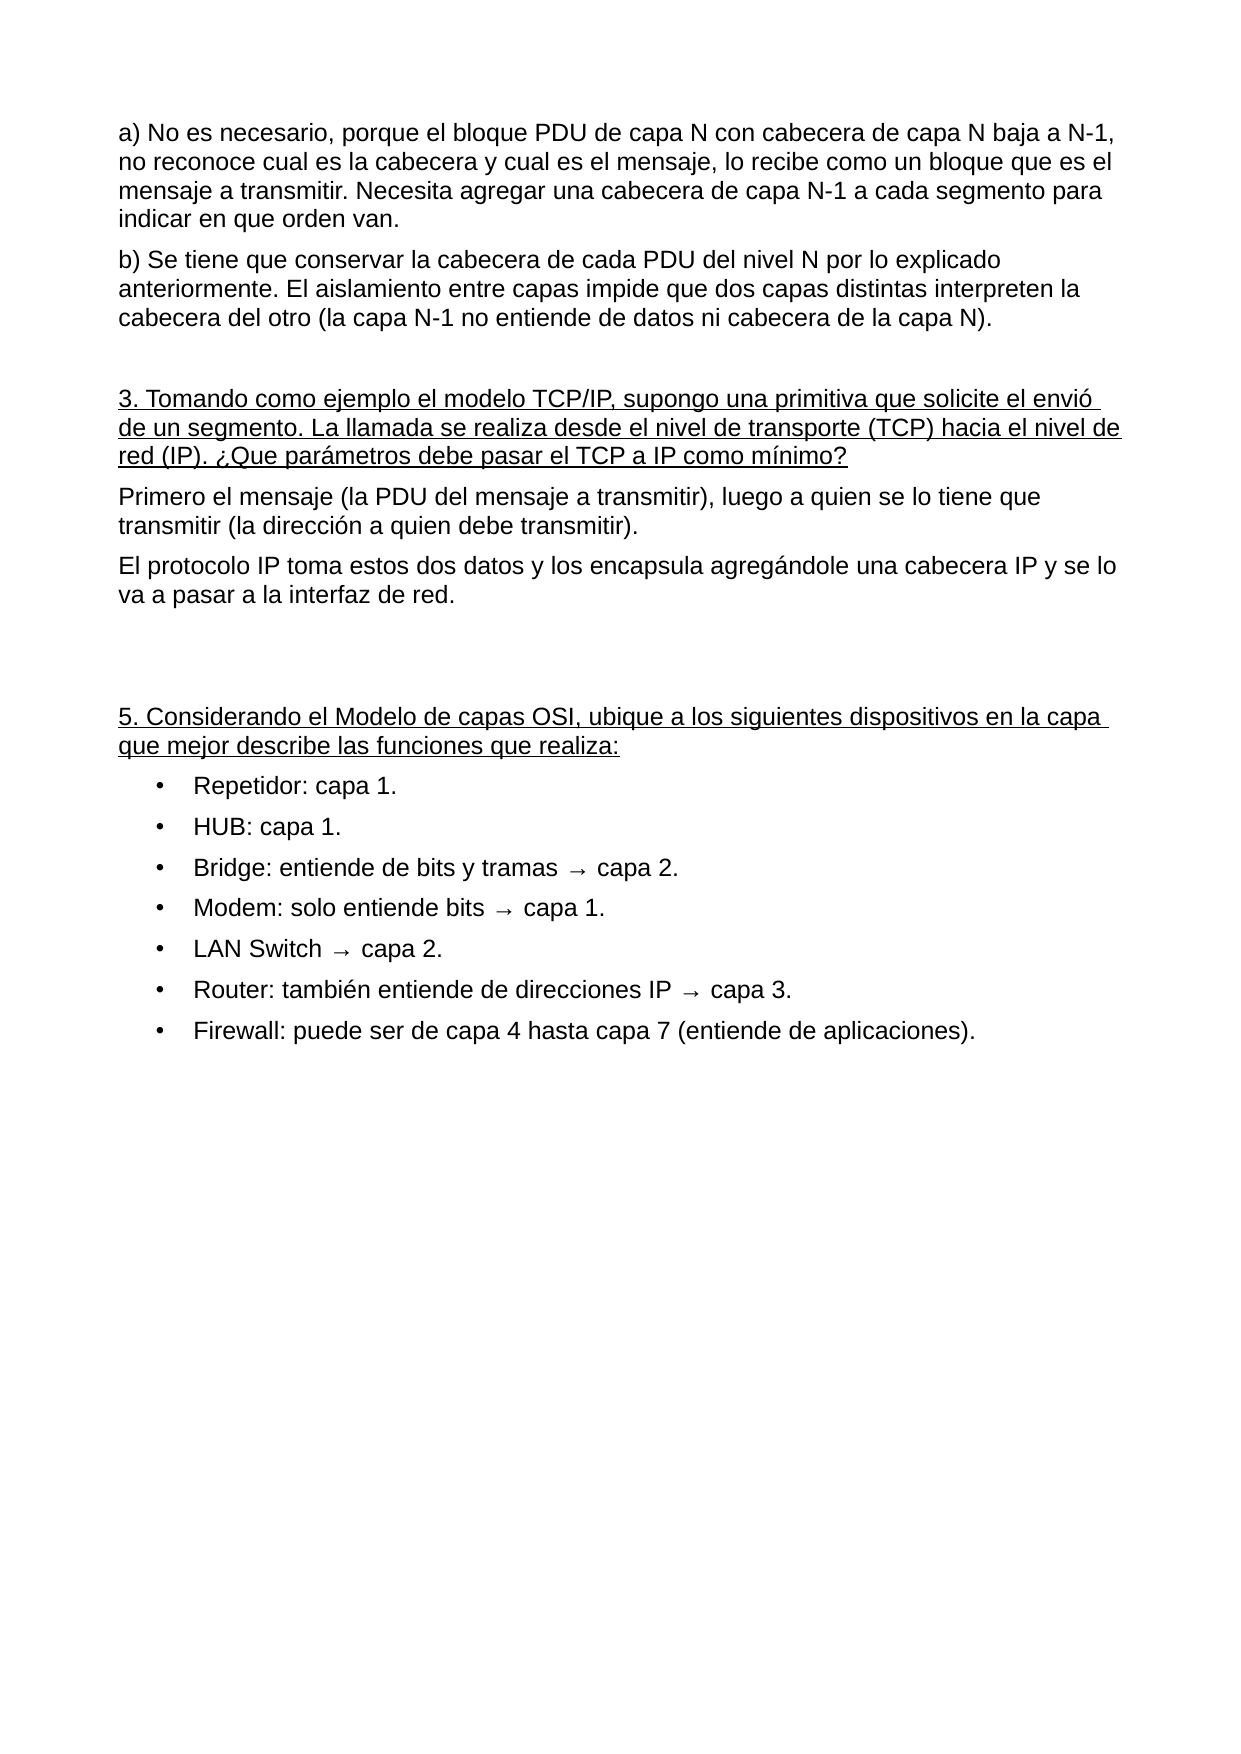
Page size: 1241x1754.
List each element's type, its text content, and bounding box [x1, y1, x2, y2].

list Bridge: entiende de bits y tramas → capa 2. [156, 853, 1122, 882]
text El protocolo IP toma estos dos datos y los encapsula agregándole una cabecera IP y se lo va a pasar a la interfaz de red. [118, 551, 1122, 609]
text 5. Considerando el Modelo de capas OSI, ubique a los siguientes dispositivos en la capa que mejor describe las funciones que realiza: [118, 702, 1122, 759]
list Repetidor: capa 1. [156, 771, 1122, 800]
text b) Se tiene que conservar la cabecera de cada PDU del nivel N por lo explicado anteriormente. El aislamiento entre capas impide que dos capas distintas interpreten la cabecera del otro (la capa N-1 no entiende de datos ni cabecera de la capa N). [118, 245, 1122, 331]
text 3. Tomando como ejemplo el modelo TCP/IP, supongo una primitiva que solicite el envió de un segmento. La llamada se realiza desde el nivel de transporte (TCP) hacia el nivel de [118, 384, 1122, 438]
text Primero el mensaje (la PDU del mensaje a transmitir), luego a quien se lo tiene que transmitir (la dirección a quien debe transmitir). [118, 482, 1122, 539]
list Firewall: puede ser de capa 4 hasta capa 7 (entiende de aplicaciones). [156, 1016, 1122, 1044]
text a) No es necesario, porque el bloque PDU de capa N con cabecera de capa N baja a N-1, no reconoce cual es la cabecera y cual es el mensaje, lo recibe como un bloque que es el mensaje a transmitir. Necesita agregar una cabecera de capa N-1 a cada segmento para indicar en que orden van. [118, 118, 1122, 233]
list Modem: solo entiende bits → capa 1. [156, 893, 1122, 922]
list LAN Switch → capa 2. [156, 934, 1122, 963]
list HUB: capa 1. [156, 812, 1122, 841]
list Router: también entiende de direcciones IP → capa 3. [156, 975, 1122, 1004]
text red (IP). ¿Que parámetros debe pasar el TCP a IP como mínimo? [118, 439, 1122, 470]
